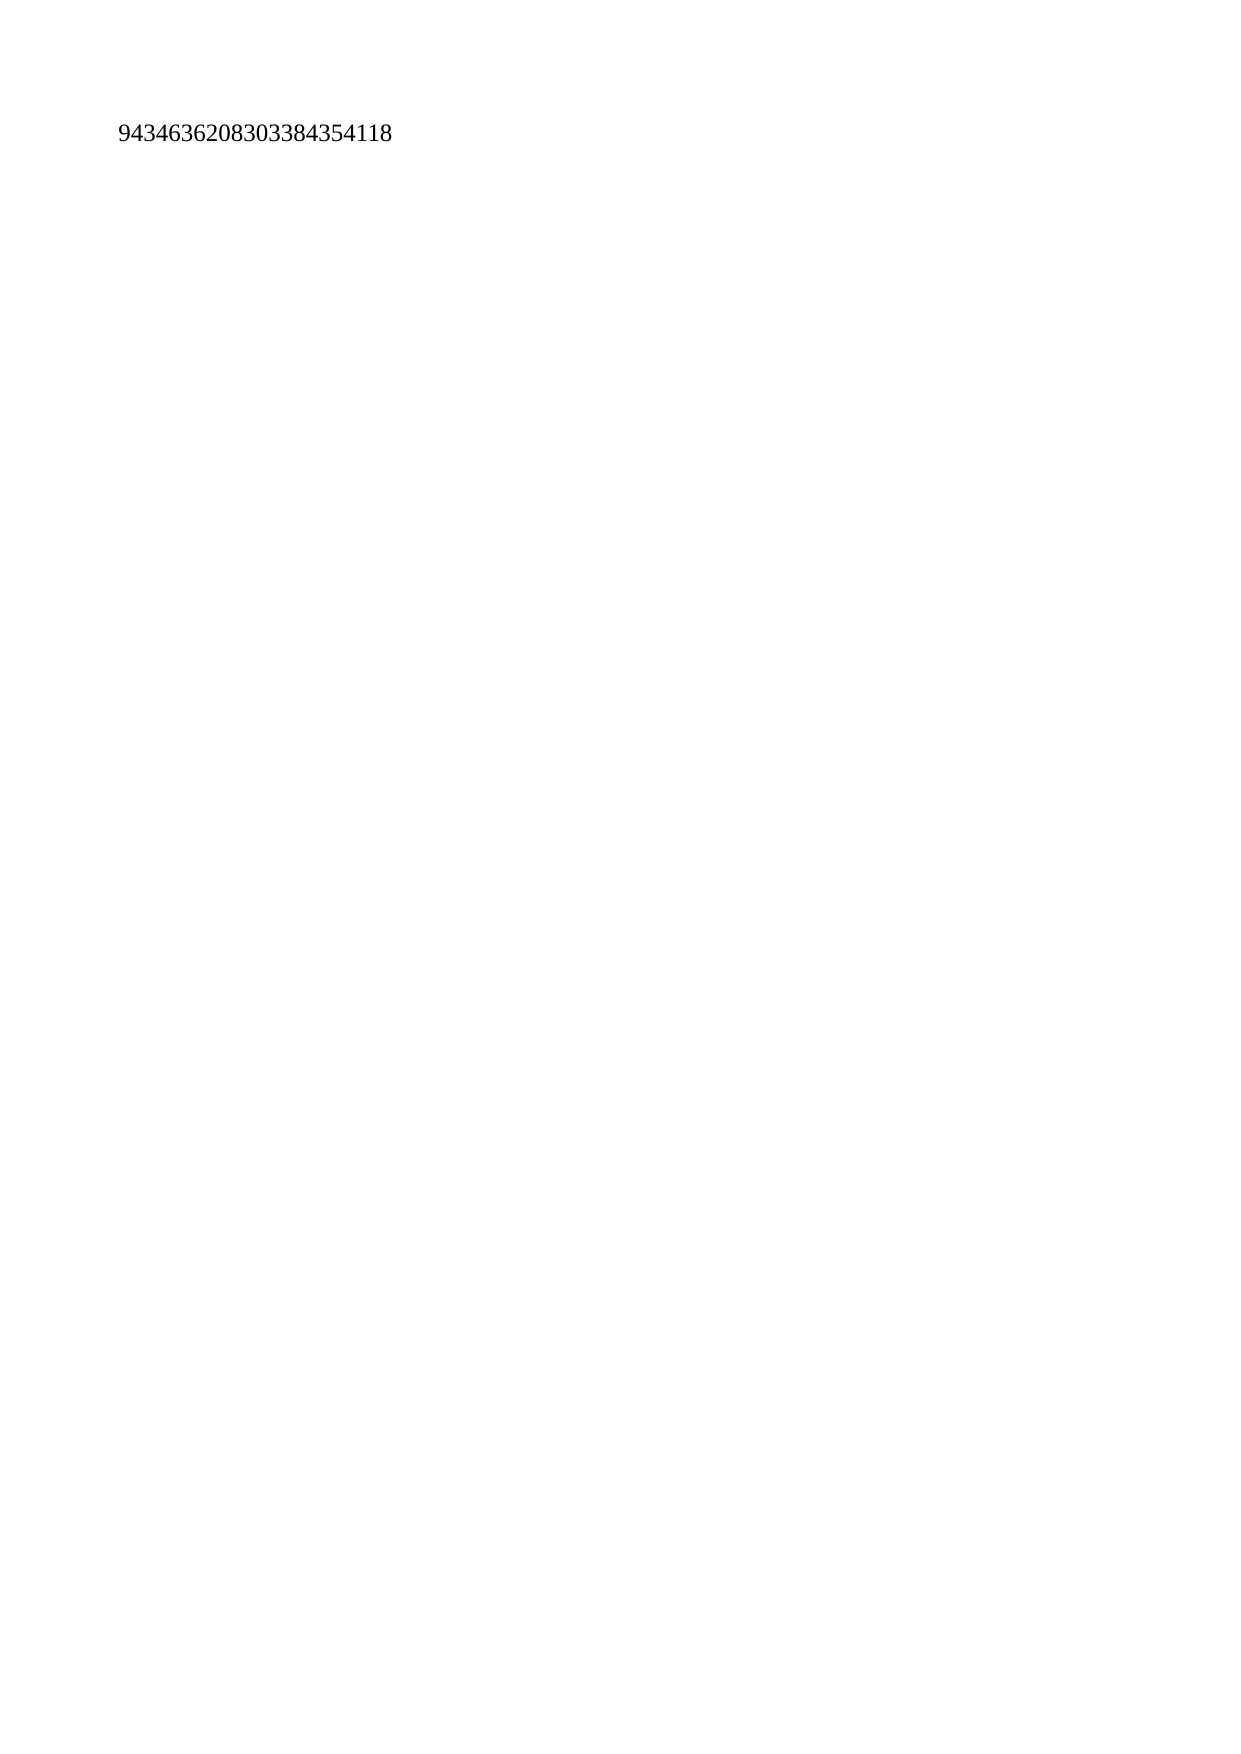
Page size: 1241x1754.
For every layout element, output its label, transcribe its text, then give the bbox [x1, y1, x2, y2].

text 9434636208303384354118 [118, 118, 1122, 147]
